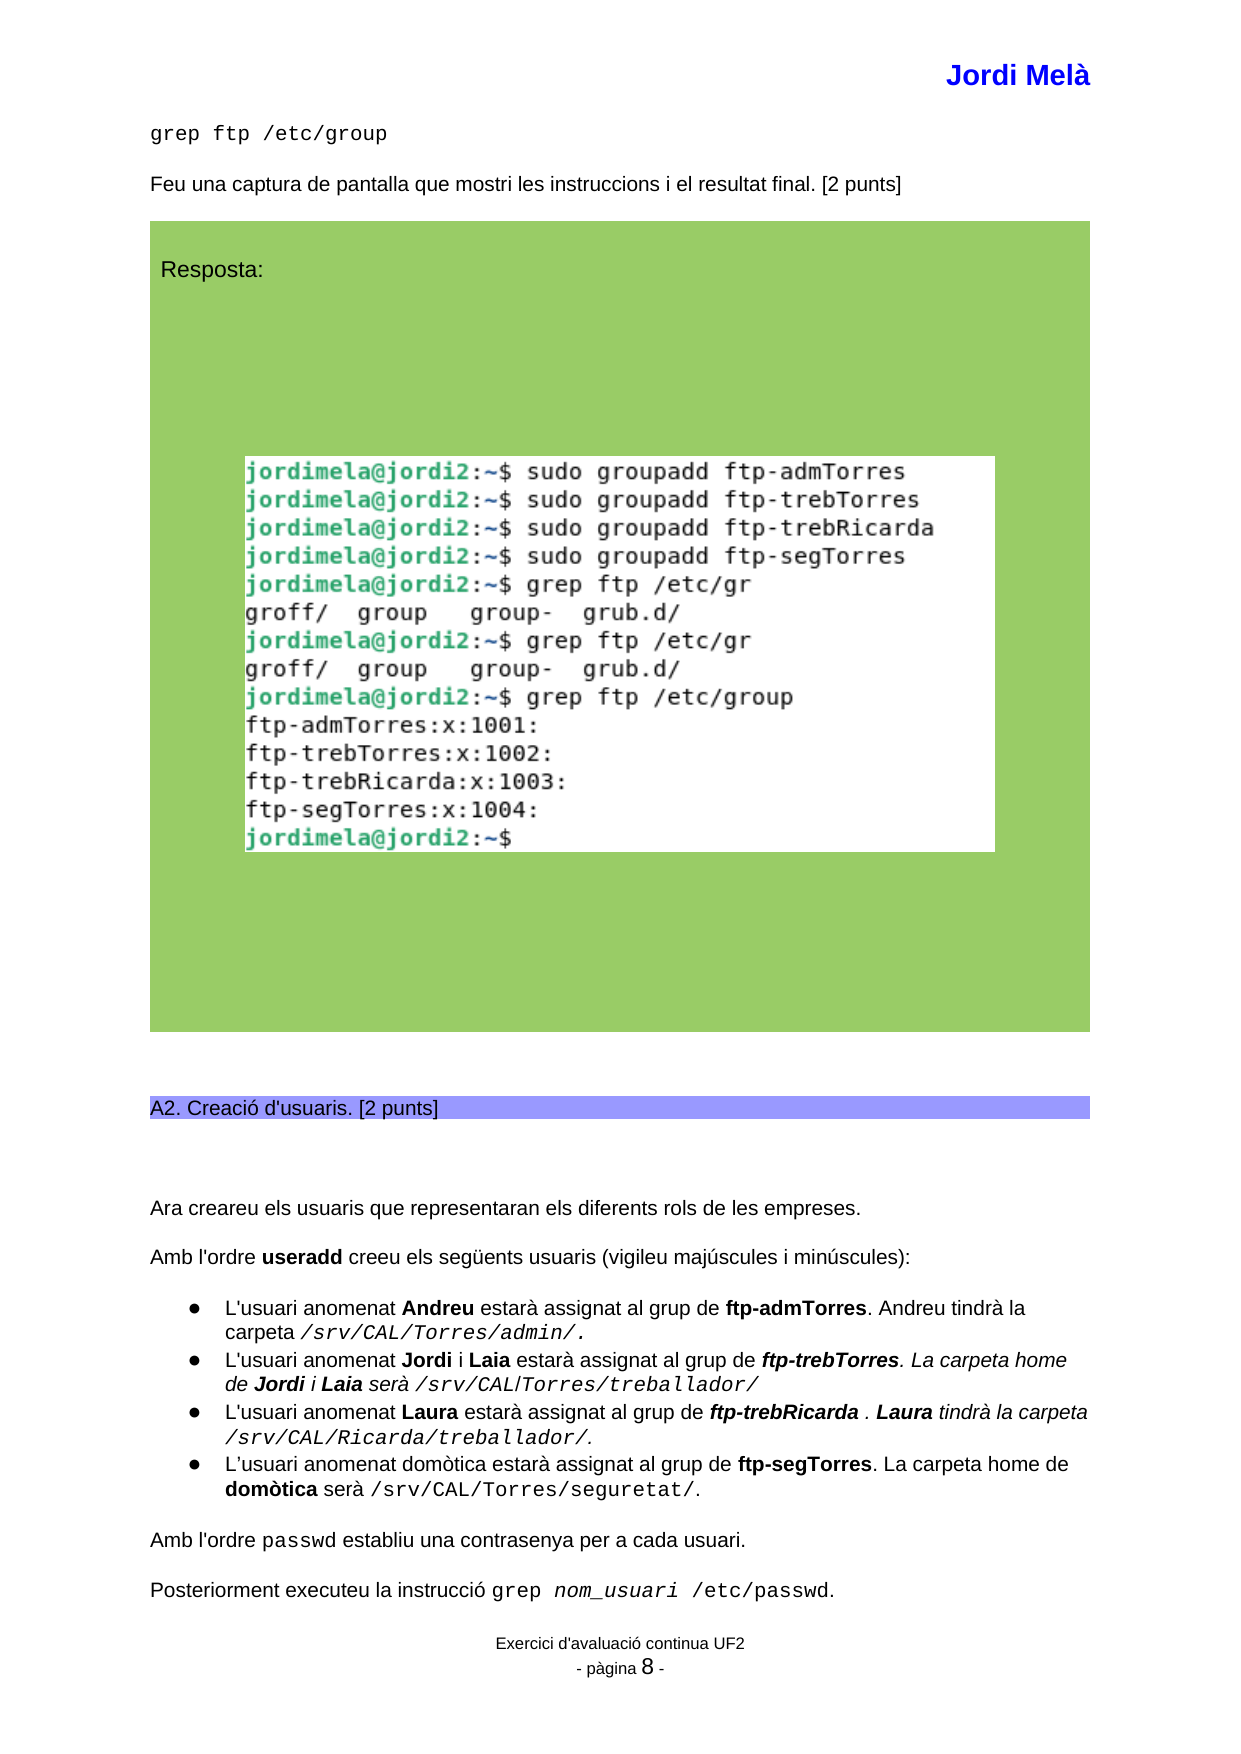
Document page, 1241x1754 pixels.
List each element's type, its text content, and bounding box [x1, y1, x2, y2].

text Ara creareu els usuaris que representaran els diferents rols de les empreses. [150, 1196, 1090, 1220]
list L’usuari anomenat domòtica estarà assignat al grup de ftp-segTorres. La carpeta home de domòtica serà /srv/CAL/Torres/seguretat/. [187, 1450, 1090, 1502]
text grep ftp /etc/group [150, 123, 1090, 147]
picture [245, 456, 995, 852]
text Amb l'ordre useradd creeu els següents usuaris (vigileu majúscules i minúscules): [150, 1245, 1090, 1269]
table_header Resposta: [150, 221, 1090, 318]
table_cell [150, 318, 1090, 1032]
text Amb l'ordre passwd establiu una contrasenya per a cada usuari. [150, 1527, 1090, 1553]
list L'usuari anomenat Jordi i Laia estarà assignat al grup de ftp-trebTorres. La carpeta home de Jordi i Laia serà /srv/CAL/Torres/treballador/ [187, 1346, 1090, 1398]
list L'usuari anomenat Andreu estarà assignat al grup de ftp-admTorres. Andreu tindrà la carpeta /srv/CAL/Torres/admin/. [187, 1294, 1090, 1346]
text Feu una captura de pantalla que mostri les instruccions i el resultat final. [2 punts] [150, 172, 1090, 196]
text Posteriorment executeu la instrucció grep nom_usuari /etc/passwd. [150, 1578, 1090, 1604]
list L'usuari anomenat Laura estarà assignat al grup de ftp-trebRicarda . Laura tindrà la carpeta /srv/CAL/Ricarda/treballador/. [187, 1398, 1090, 1450]
text A2. Creació d'usuaris. [2 punts] [150, 1096, 1090, 1119]
